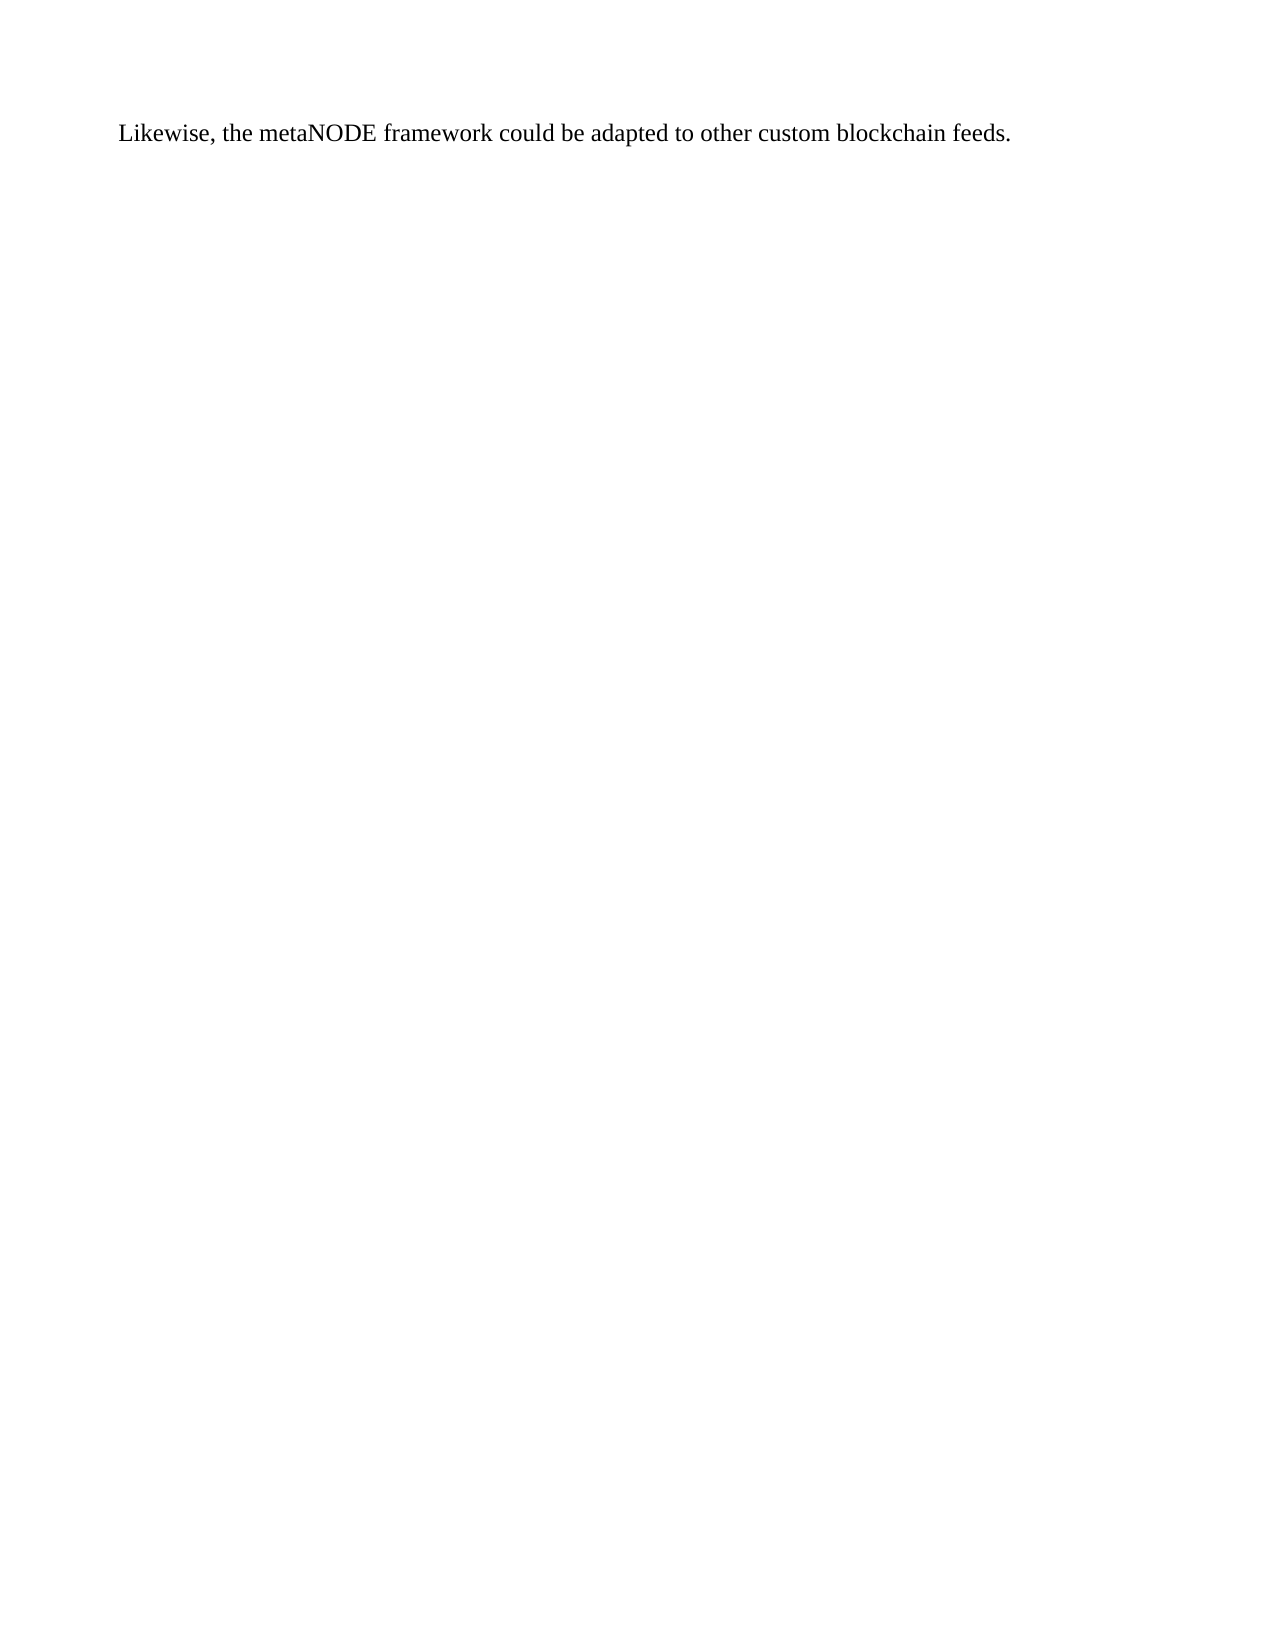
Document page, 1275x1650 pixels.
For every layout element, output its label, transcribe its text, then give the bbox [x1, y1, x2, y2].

text Likewise, the metaNODE framework could be adapted to other custom blockchain feeds. [118, 118, 1157, 147]
